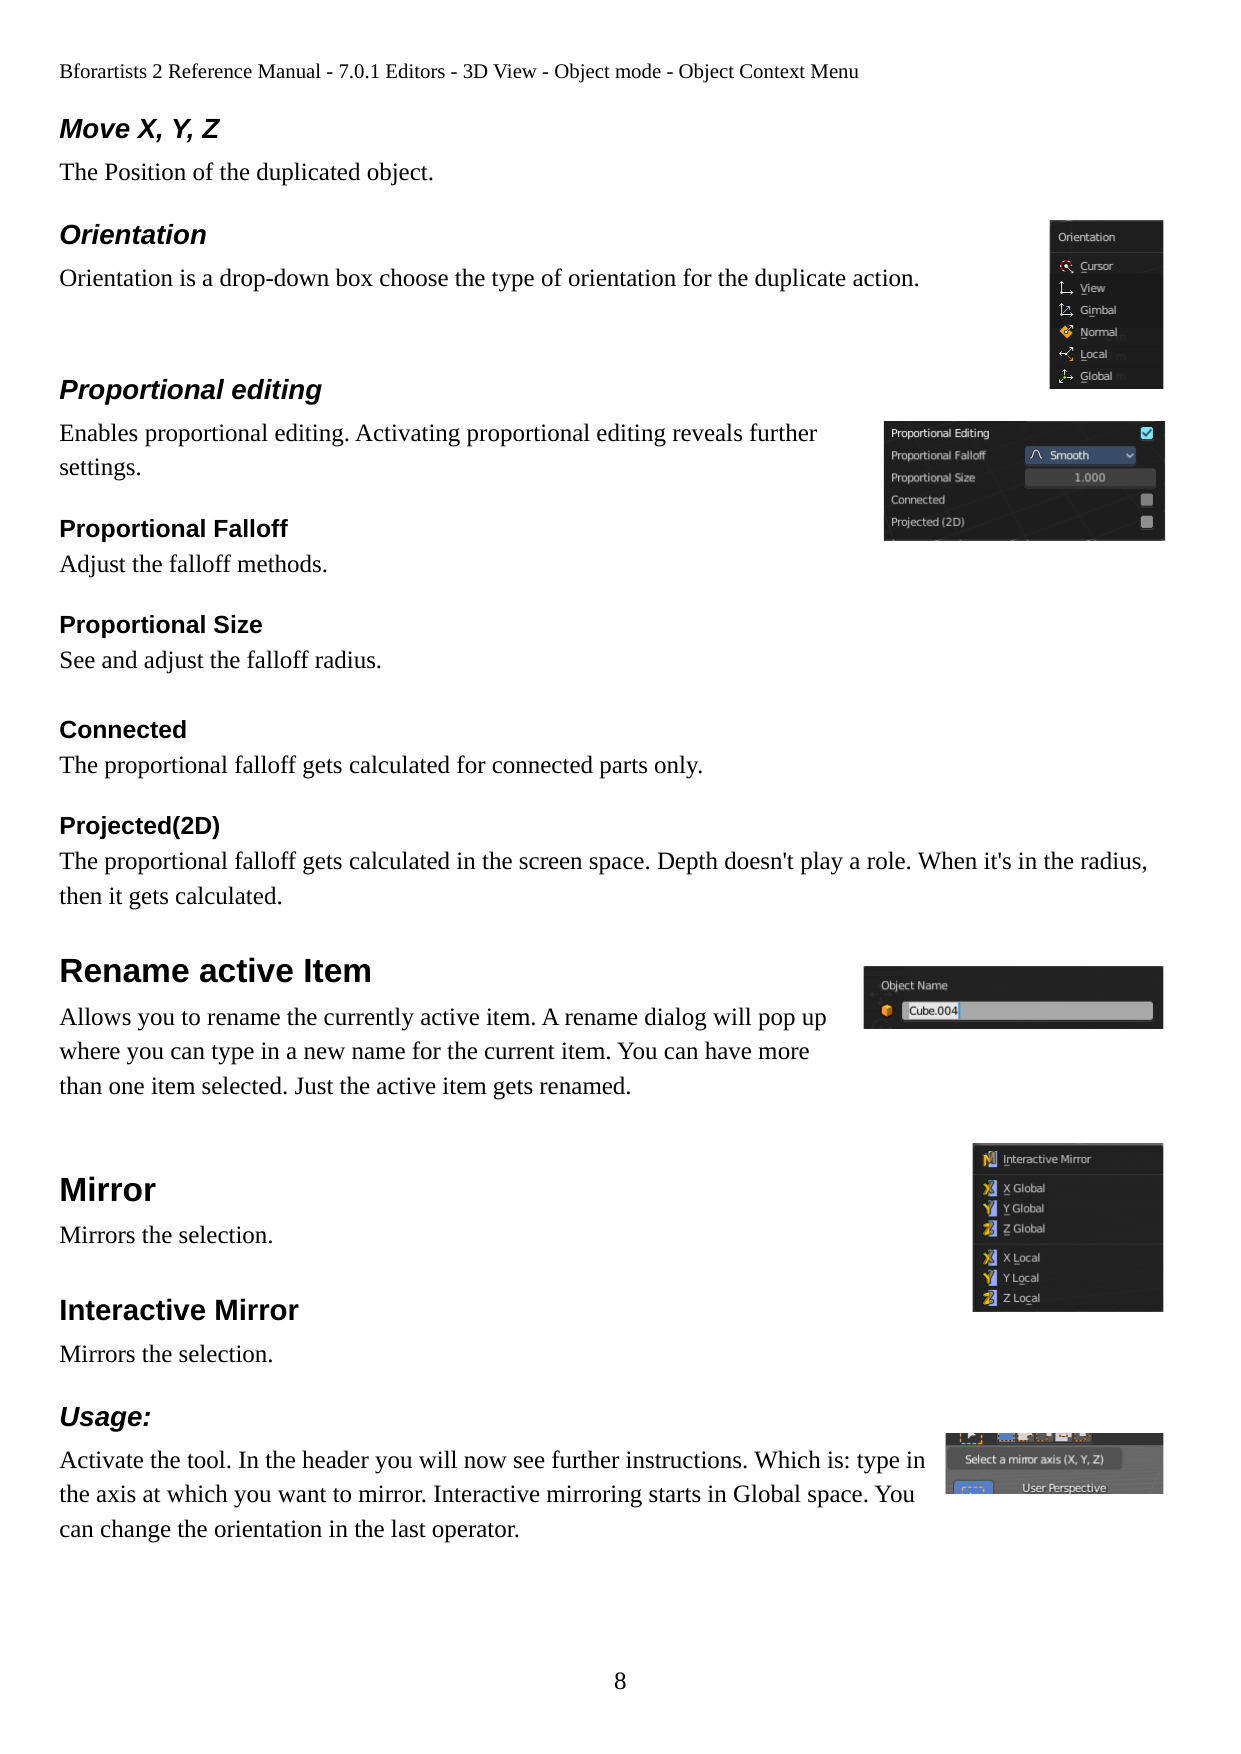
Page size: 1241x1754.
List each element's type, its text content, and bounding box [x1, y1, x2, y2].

subtitle Proportional editing [59, 373, 1181, 405]
subtitle Rename active Item [59, 951, 1181, 989]
text The proportional falloff gets calculated in the screen space. Depth doesn't play a role. When it's in the radius, then it gets calculated. [59, 846, 1181, 909]
text Allows you to rename the currently active item. A rename dialog will pop up where you can type in a new name for the current item. You can have more than one item selected. Just the active item gets renamed. [59, 1002, 1181, 1099]
picture [1049, 220, 1164, 389]
subtitle [1164, 1169, 1181, 1208]
subtitle Mirror [59, 1169, 972, 1208]
subtitle Orientation [59, 218, 1181, 250]
subtitle Projected(2D) [59, 811, 1181, 840]
picture [945, 1433, 1164, 1494]
subtitle Proportional Size [59, 610, 1181, 639]
text Adjust the falloff methods. [59, 549, 1181, 577]
text Mirrors the selection. [59, 1339, 1181, 1368]
picture [972, 1143, 1164, 1312]
picture [863, 966, 1164, 1029]
text The Position of the duplicated object. [59, 157, 1181, 186]
subtitle Move X, Y, Z [59, 113, 1181, 144]
text Mirrors the selection. [59, 1221, 972, 1249]
text See and adjust the falloff radius. [59, 645, 1181, 674]
subtitle Usage: [59, 1400, 1181, 1432]
text Orientation is a drop-down box choose the type of orientation for the duplicate action. [59, 263, 1049, 292]
subtitle Proportional Falloff [59, 514, 1181, 542]
text Enables proportional editing. Activating proportional editing reveals further settings. [59, 418, 1181, 481]
subtitle Interactive Mirror [59, 1293, 1181, 1326]
subtitle Connected [59, 715, 1181, 744]
picture [883, 421, 1166, 541]
text The proportional falloff gets calculated for connected parts only. [59, 750, 1181, 779]
text [1164, 1221, 1181, 1249]
text Activate the tool. In the header you will now see further instructions. Which is: type in the axis at which you want to mirror. Interactive mirroring starts in Global space. You can change the orientation in the last operator. [59, 1445, 1181, 1542]
